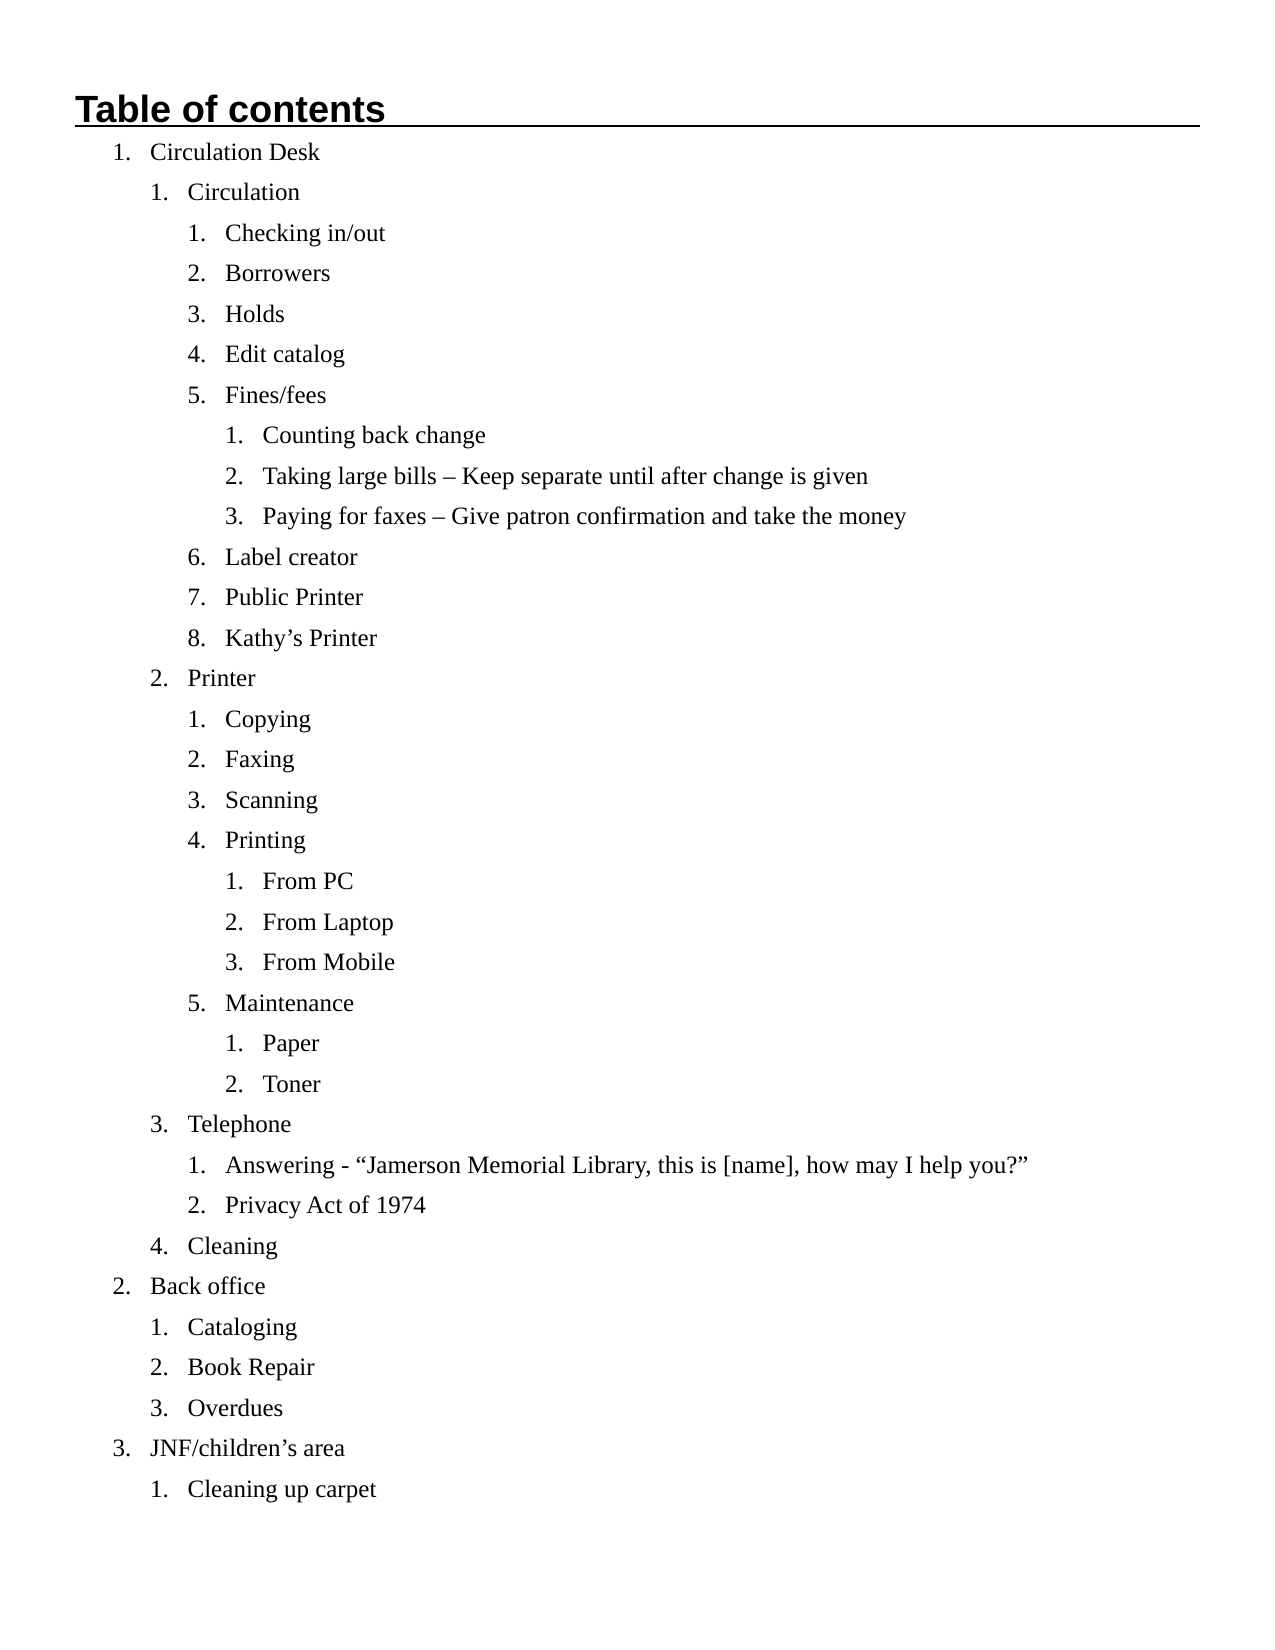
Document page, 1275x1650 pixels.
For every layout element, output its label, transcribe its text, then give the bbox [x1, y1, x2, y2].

list Maintenance [187, 988, 1200, 1016]
list Cataloging [150, 1312, 1200, 1341]
list Overdues [150, 1393, 1200, 1422]
list JNF/children’s area [112, 1433, 1200, 1462]
list Cleaning up carpet [150, 1474, 1200, 1503]
list Checking in/out [187, 218, 1200, 246]
list Circulation Desk [112, 137, 1200, 165]
list Circulation [150, 177, 1200, 206]
list Privacy Act of 1974 [187, 1190, 1200, 1219]
list From Laptop [225, 907, 1200, 935]
list Label creator [187, 542, 1200, 571]
list Fines/fees [187, 380, 1200, 408]
list Answering - “Jamerson Memorial Library, this is [name], how may I help you?” [187, 1150, 1200, 1178]
list Borrowers [187, 258, 1200, 287]
list Counting back change [225, 420, 1200, 449]
list Toner [225, 1069, 1200, 1097]
list From PC [225, 866, 1200, 895]
list From Mobile [225, 947, 1200, 976]
list Cleaning [150, 1231, 1200, 1259]
subtitle [75, 127, 1200, 131]
list Holds [187, 299, 1200, 327]
list Taking large bills – Keep separate until after change is given [225, 461, 1200, 489]
list Paper [225, 1028, 1200, 1057]
list Paying for faxes – Give patron confirmation and take the money [225, 501, 1200, 530]
subtitle Table of contents [75, 87, 1200, 125]
list Back office [112, 1271, 1200, 1300]
list Telephone [150, 1109, 1200, 1138]
list Edit catalog [187, 339, 1200, 368]
list Printer [150, 663, 1200, 692]
list Copying [187, 704, 1200, 733]
list Printing [187, 826, 1200, 854]
list Public Printer [187, 582, 1200, 611]
list Scanning [187, 785, 1200, 814]
list Book Repair [150, 1352, 1200, 1381]
list Faxing [187, 744, 1200, 773]
list Kathy’s Printer [187, 623, 1200, 652]
